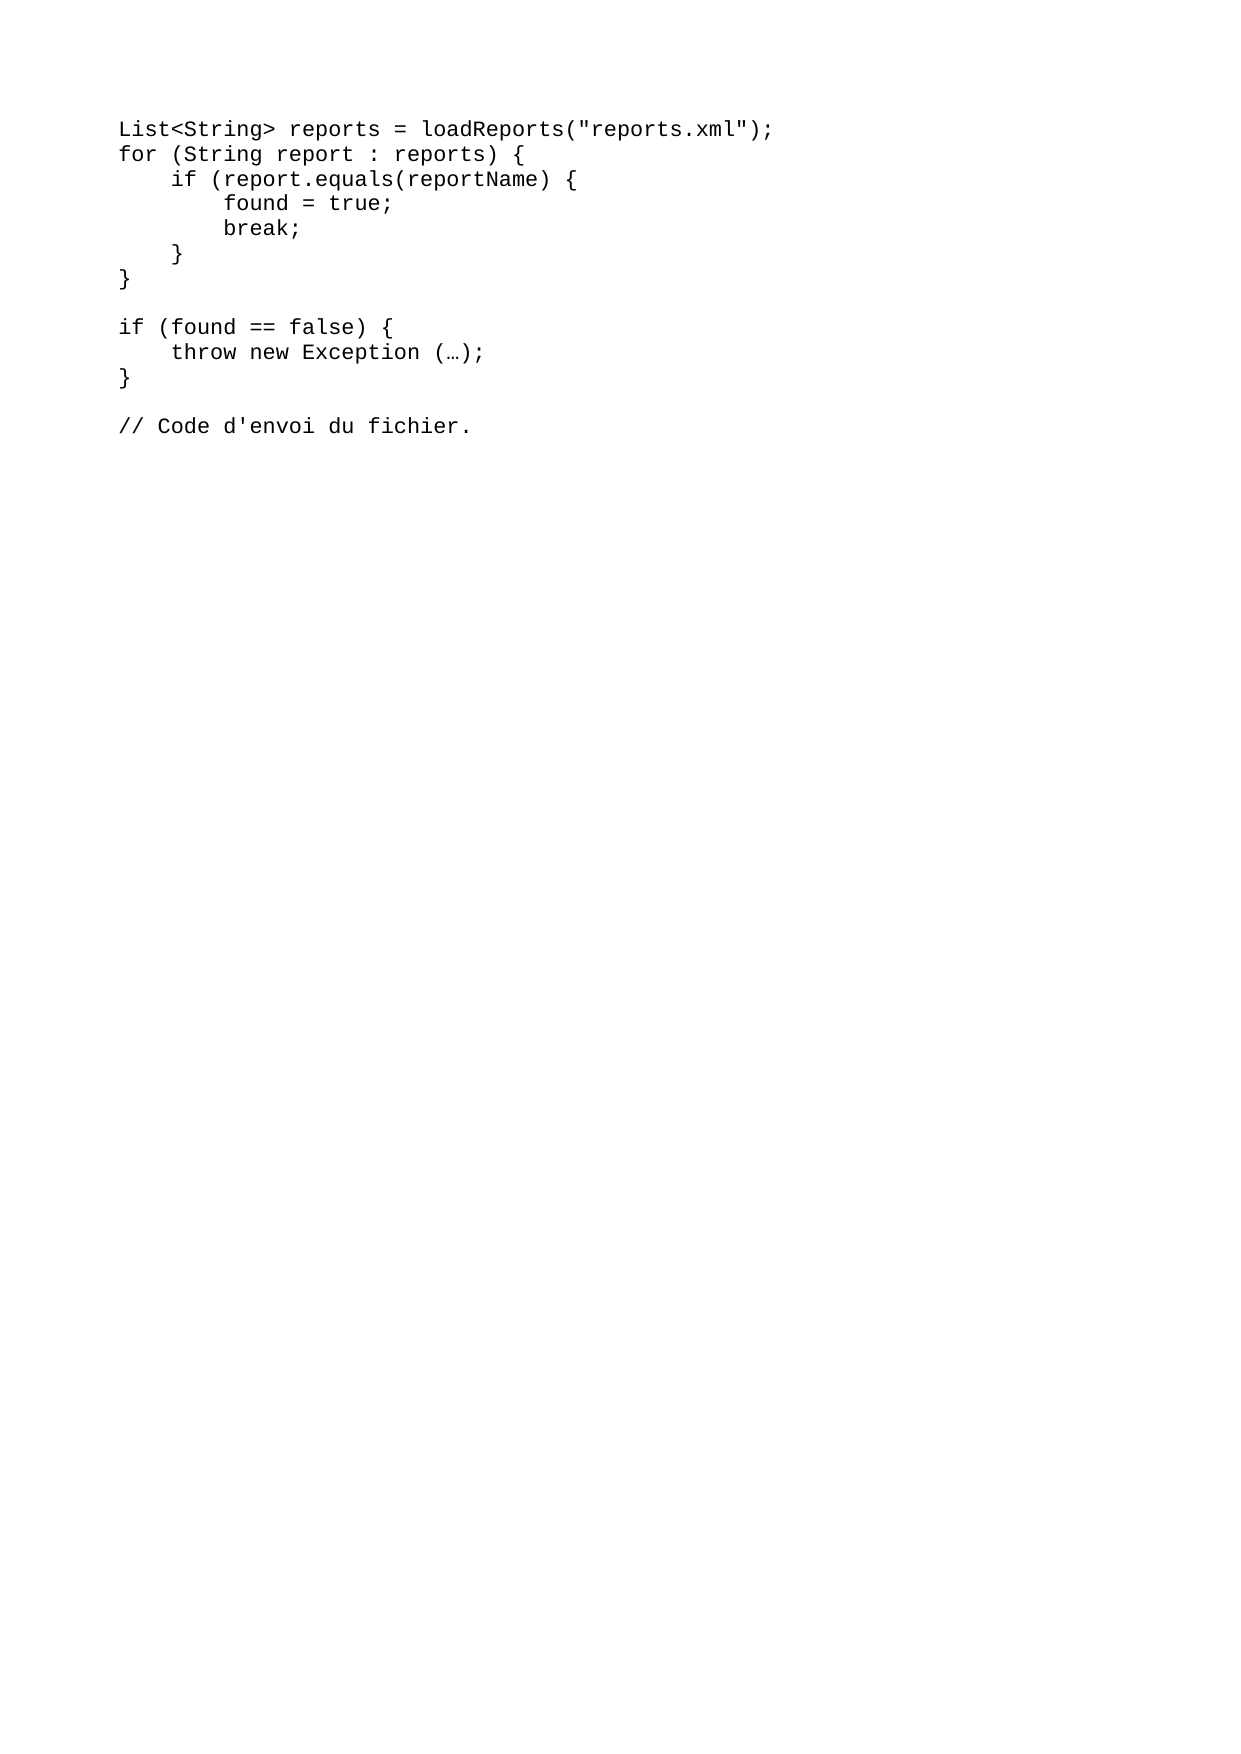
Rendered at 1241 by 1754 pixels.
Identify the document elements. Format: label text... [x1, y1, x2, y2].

text // Code d'envoi du fichier. [118, 416, 1122, 440]
text break; [118, 217, 1122, 242]
text throw new Exception (…); [118, 341, 1122, 366]
text if (found == false) { [118, 316, 1122, 341]
text } [118, 267, 1122, 292]
text List<String> reports = loadReports("reports.xml"); [118, 118, 1122, 143]
text found = true; [118, 192, 1122, 217]
text if (report.equals(reportName) { [118, 168, 1122, 192]
text } [118, 242, 1122, 267]
text } [118, 366, 1122, 391]
text for (String report : reports) { [118, 143, 1122, 168]
